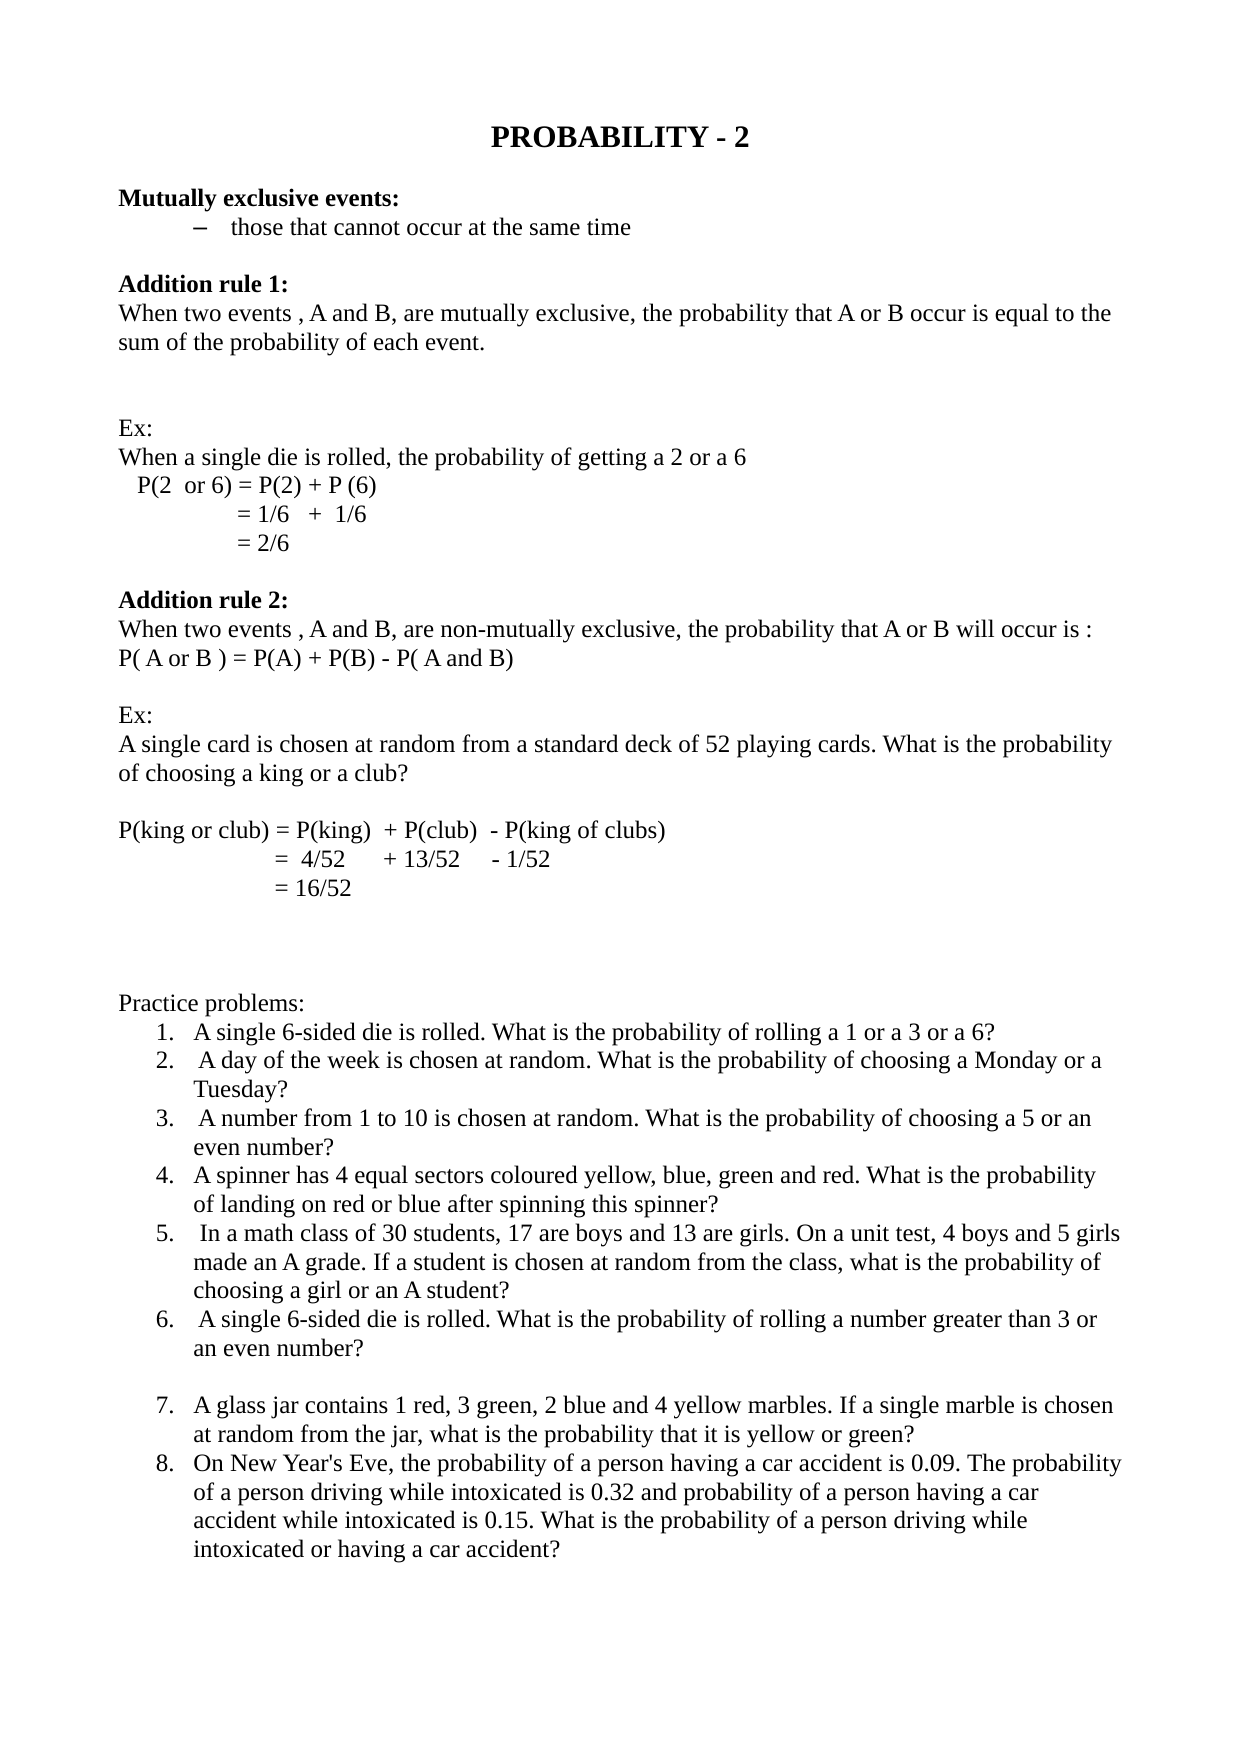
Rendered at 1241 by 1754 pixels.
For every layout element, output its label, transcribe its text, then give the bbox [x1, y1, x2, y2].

list A number from 1 to 10 is chosen at random. What is the probability of choosing a 5 or an even number? [156, 1103, 1122, 1160]
text When two events , A and B, are mutually exclusive, the probability that A or B occur is equal to the sum of the probability of each event. [118, 298, 1122, 355]
text P(king or club) = P(king) + P(club) - P(king of clubs) [118, 815, 1122, 844]
list On New Year's Eve, the probability of a person having a car accident is 0.09. The probability of a person driving while intoxicated is 0.32 and probability of a person having a car accident while intoxicated is 0.15. What is the probability of a person driving while intoxicated or having a car accident? [156, 1448, 1122, 1563]
text When a single die is rolled, the probability of getting a 2 or a 6 [118, 442, 1122, 470]
text = 1/6 + 1/6 [118, 499, 1122, 528]
text When two events , A and B, are non-mutually exclusive, the probability that A or B will occur is : [118, 614, 1122, 643]
text Ex: [118, 700, 1122, 729]
list A single 6-sided die is rolled. What is the probability of rolling a number greater than 3 or an even number? [156, 1304, 1122, 1362]
text = 2/6 [118, 528, 1122, 557]
text = 4/52 + 13/52 - 1/52 [118, 844, 1122, 873]
list A spinner has 4 equal sectors coloured yellow, blue, green and red. What is the probability of landing on red or blue after spinning this spinner? [156, 1160, 1122, 1218]
text A single card is chosen at random from a standard deck of 52 playing cards. What is the probability of choosing a king or a club? [118, 729, 1122, 787]
text Practice problems: [118, 988, 1122, 1017]
text Addition rule 2: [118, 585, 1122, 614]
text Addition rule 1: [118, 269, 1122, 298]
text Mutually exclusive events: [118, 183, 1122, 212]
text P( A or B ) = P(A) + P(B) - P( A and B) [118, 643, 1122, 672]
list A glass jar contains 1 red, 3 green, 2 blue and 4 yellow marbles. If a single marble is chosen at random from the jar, what is the probability that it is yellow or green? [156, 1390, 1122, 1448]
text P(2 or 6) = P(2) + P (6) [118, 470, 1122, 499]
list In a math class of 30 students, 17 are boys and 13 are girls. On a unit test, 4 boys and 5 girls made an A grade. If a student is chosen at random from the class, what is the probability of choosing a girl or an A student? [156, 1218, 1122, 1304]
list A day of the week is chosen at random. What is the probability of choosing a Monday or a Tuesday? [156, 1045, 1122, 1103]
list A single 6-sided die is rolled. What is the probability of rolling a 1 or a 3 or a 6? [156, 1017, 1122, 1045]
list those that cannot occur at the same time [193, 212, 1122, 240]
text PROBABILITY - 2 [118, 118, 1122, 154]
text = 16/52 [118, 873, 1122, 902]
text Ex: [118, 413, 1122, 442]
